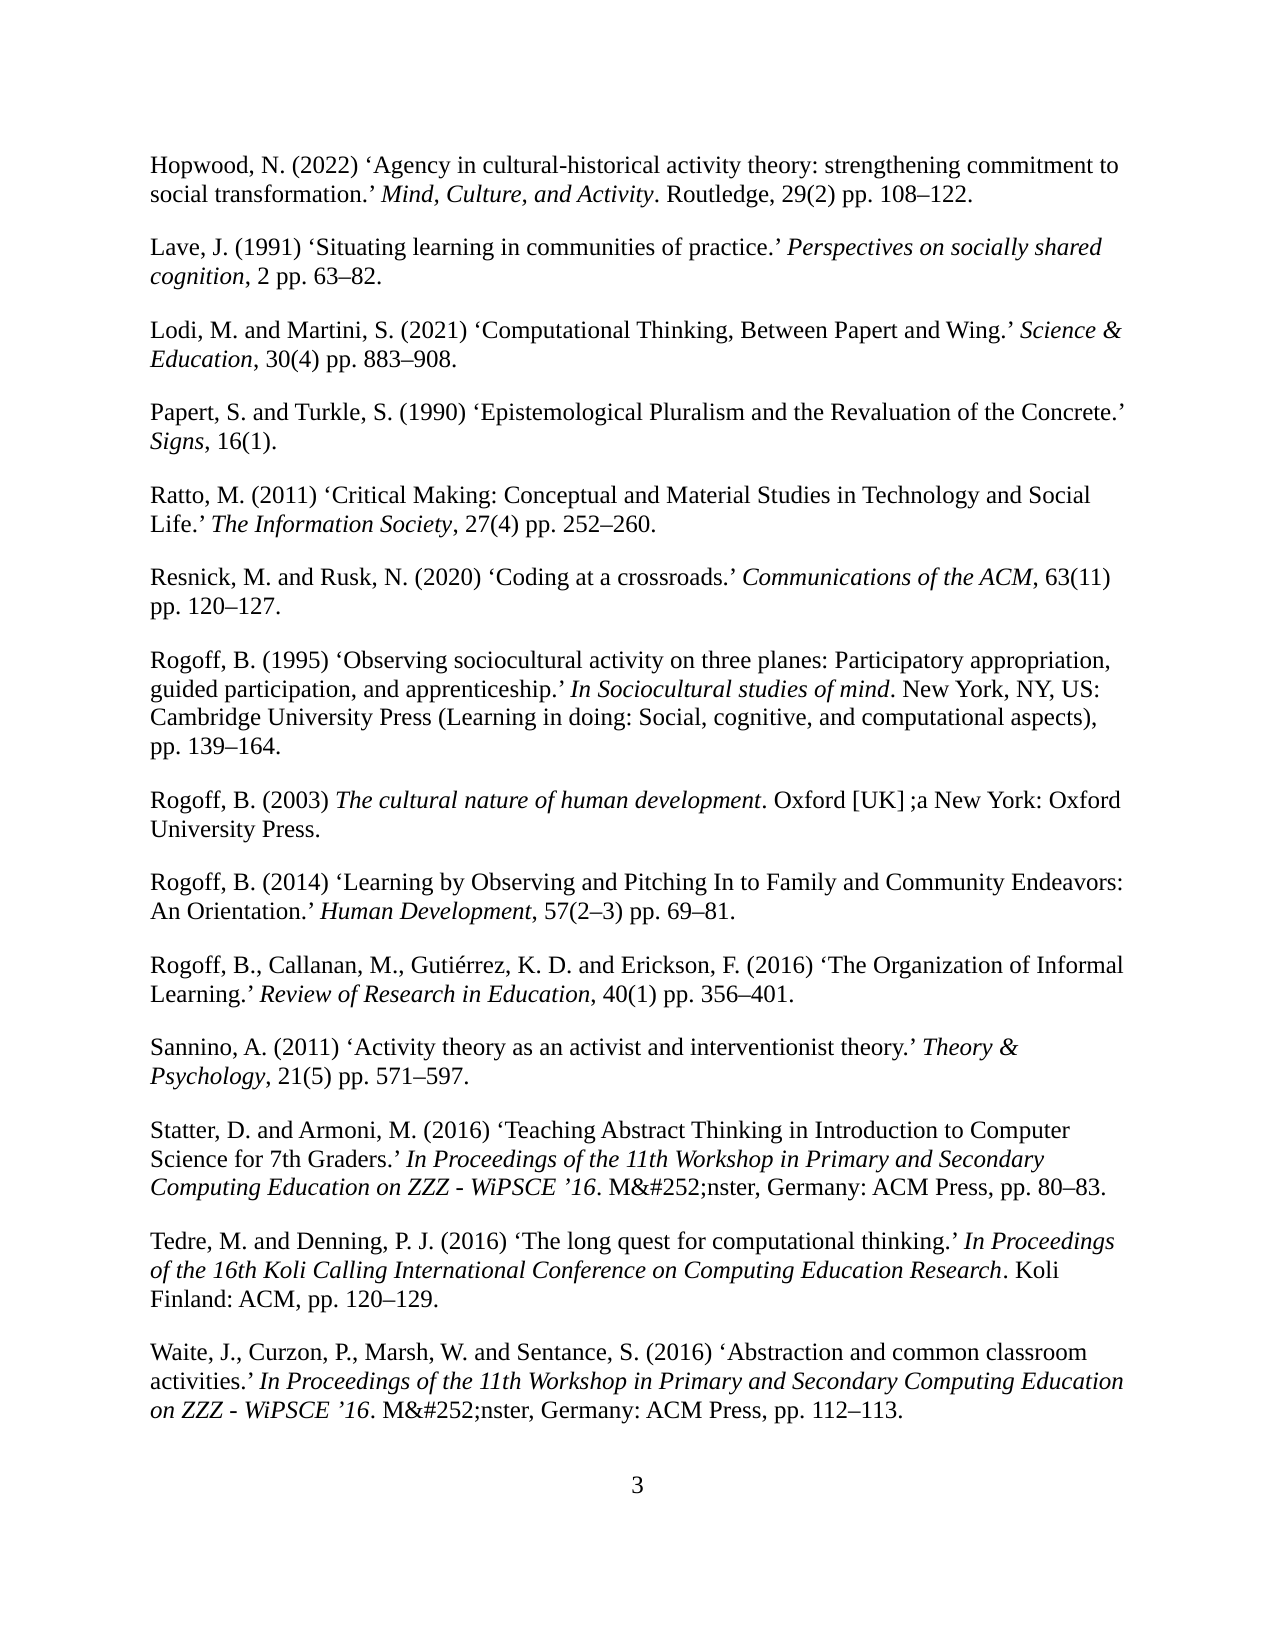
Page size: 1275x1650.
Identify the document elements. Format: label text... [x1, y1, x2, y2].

text Lodi, M. and Martini, S. (2021) ‘Computational Thinking, Between Papert and Wing.’ Science & Education, 30(4) pp. 883–908. [150, 315, 1125, 372]
text Statter, D. and Armoni, M. (2016) ‘Teaching Abstract Thinking in Introduction to Computer Science for 7th Graders.’ In Proceedings of the 11th Workshop in Primary and Secondary Computing Education on ZZZ - WiPSCE ’16. M&#252;nster, Germany: ACM Press, pp. 80–83. [150, 1115, 1125, 1201]
text Rogoff, B. (2014) ‘Learning by Observing and Pitching In to Family and Community Endeavors: An Orientation.’ Human Development, 57(2–3) pp. 69–81. [150, 867, 1125, 925]
text Lave, J. (1991) ‘Situating learning in communities of practice.’ Perspectives on socially shared cognition, 2 pp. 63–82. [150, 232, 1125, 290]
text Resnick, M. and Rusk, N. (2020) ‘Coding at a crossroads.’ Communications of the ACM, 63(11) pp. 120–127. [150, 562, 1125, 620]
text Ratto, M. (2011) ‘Critical Making: Conceptual and Material Studies in Technology and Social Life.’ The Information Society, 27(4) pp. 252–260. [150, 480, 1125, 537]
text Tedre, M. and Denning, P. J. (2016) ‘The long quest for computational thinking.’ In Proceedings of the 16th Koli Calling International Conference on Computing Education Research. Koli Finland: ACM, pp. 120–129. [150, 1226, 1125, 1312]
text Waite, J., Curzon, P., Marsh, W. and Sentance, S. (2016) ‘Abstraction and common classroom activities.’ In Proceedings of the 11th Workshop in Primary and Secondary Computing Education on ZZZ - WiPSCE ’16. M&#252;nster, Germany: ACM Press, pp. 112–113. [150, 1337, 1125, 1424]
text Papert, S. and Turkle, S. (1990) ‘Epistemological Pluralism and the Revaluation of the Concrete.’ Signs, 16(1). [150, 397, 1125, 455]
text Hopwood, N. (2022) ‘Agency in cultural-historical activity theory: strengthening commitment to social transformation.’ Mind, Culture, and Activity. Routledge, 29(2) pp. 108–122. [150, 150, 1125, 207]
text Rogoff, B. (1995) ‘Observing sociocultural activity on three planes: Participatory appropriation, guided participation, and apprenticeship.’ In Sociocultural studies of mind. New York, NY, US: Cambridge University Press (Learning in doing: Social, cognitive, and computational aspects), pp. 139–164. [150, 645, 1125, 760]
text Sannino, A. (2011) ‘Activity theory as an activist and interventionist theory.’ Theory & Psychology, 21(5) pp. 571–597. [150, 1032, 1125, 1090]
text Rogoff, B. (2003) The cultural nature of human development. Oxford [UK] ;a New York: Oxford University Press. [150, 785, 1125, 842]
text Rogoff, B., Callanan, M., Gutiérrez, K. D. and Erickson, F. (2016) ‘The Organization of Informal Learning.’ Review of Research in Education, 40(1) pp. 356–401. [150, 950, 1125, 1007]
